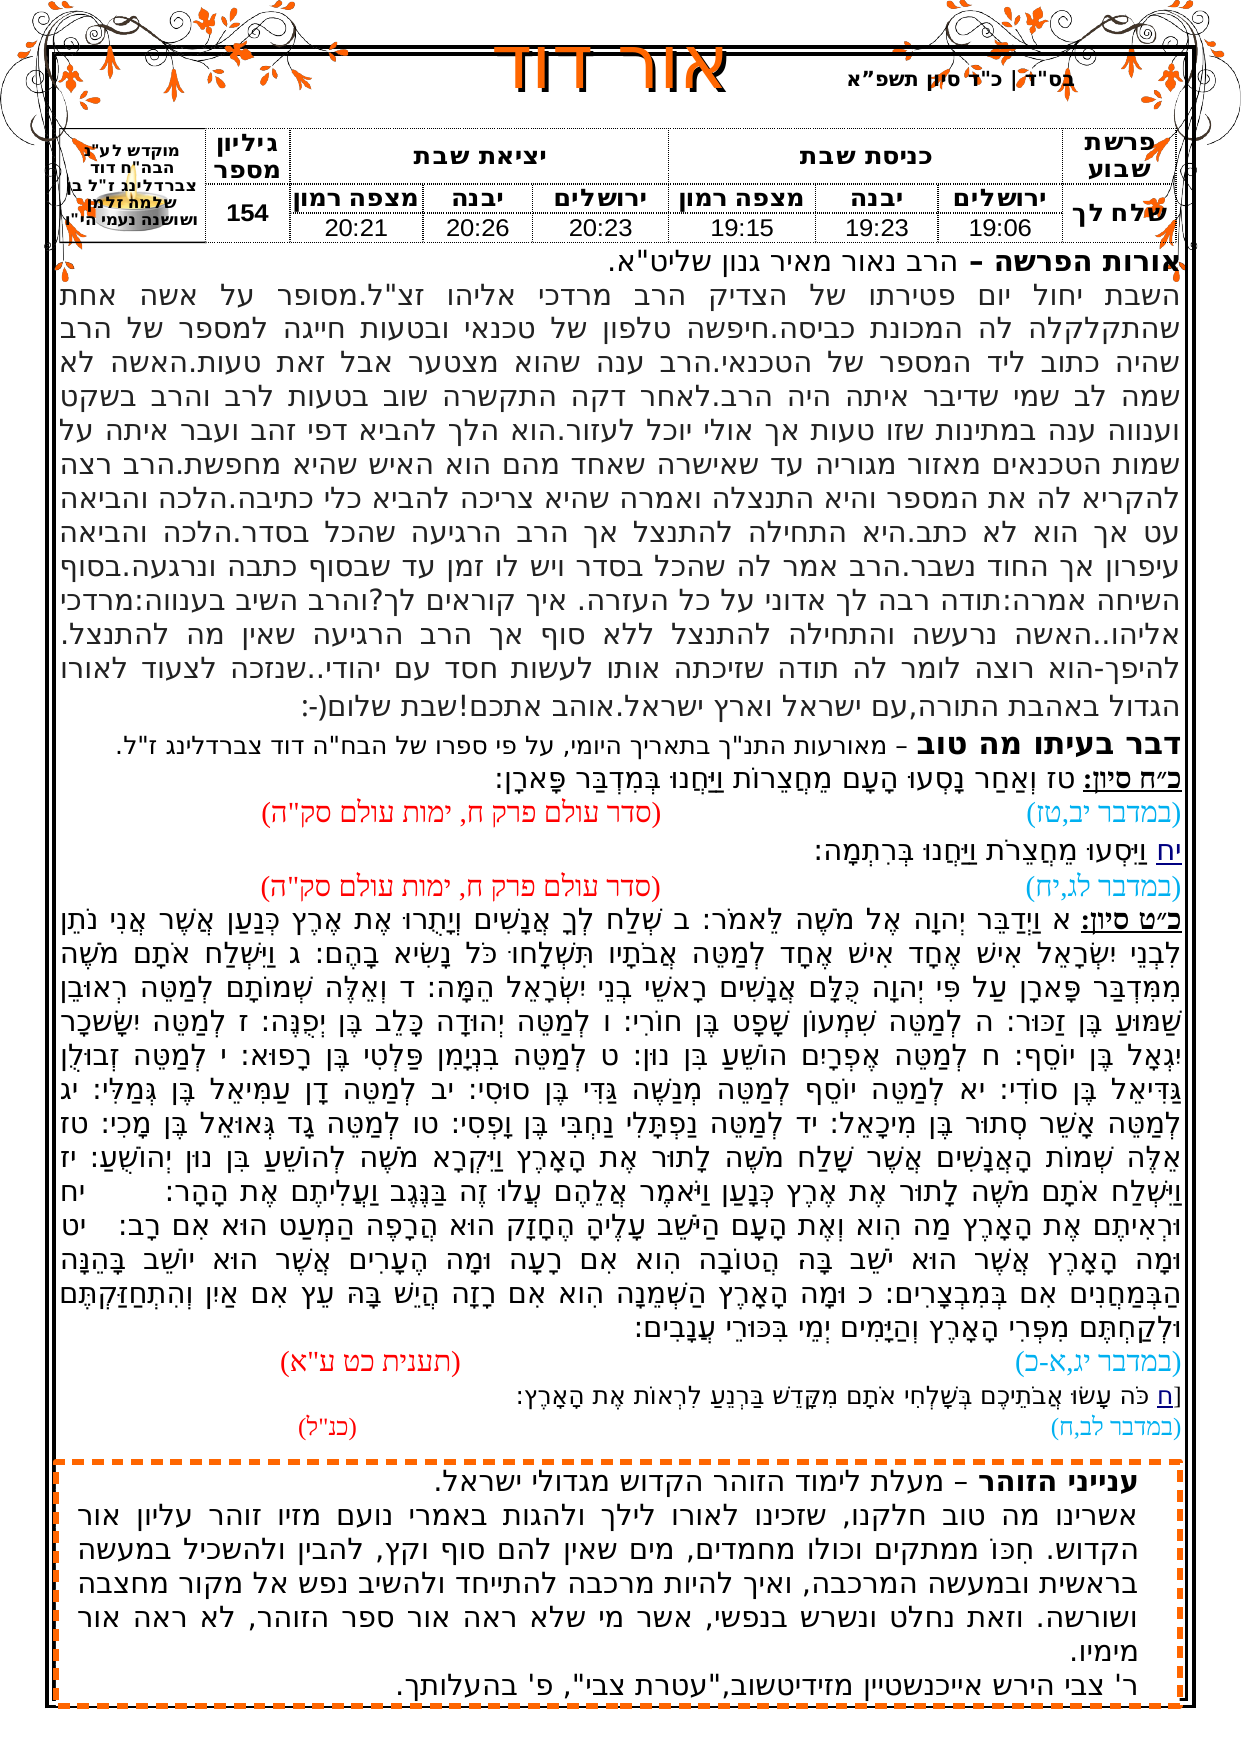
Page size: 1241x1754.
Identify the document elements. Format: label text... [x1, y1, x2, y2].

text דבר בעיתו מה טוב – מאורעות התנ"ך בתאריך היומי, על פי ספרו של הבח"ה דוד צברדלינג ז"ל. [59, 725, 1182, 761]
text השבת יחול יום פטירתו של הצדיק הרב מרדכי אליהו זצ"ל.מסופר על אשה אחת שהתקלקלה לה המכונת כביסה.חיפשה טלפון של טכנאי ובטעות חייגה למספר של הרב שהיה כתוב ליד המספר של הטכנאי.הרב ענה שהוא מצטער אבל זאת טעות.האשה לא שמה לב שמי שדיבר איתה היה הרב.לאחר דקה התקשרה שוב בטעות לרב והרב בשקט וענווה ענה במתינות שזו טעות אך אולי יוכל לעזור.הוא הלך להביא דפי זהב ועבר איתה על שמות הטכנאים מאזור מגוריה עד שאישרה שאחד מהם הוא האיש שהיא מחפשת.הרב רצה להקריא לה את המספר והיא התנצלה ואמרה שהיא צריכה להביא כלי כתיבה.הלכה והביאה עט אך הוא לא כתב.היא התחילה להתנצל אך הרב הרגיעה שהכל בסדר.הלכה והביאה עיפרון אך החוד נשבר.הרב אמר לה שהכל בסדר ויש לו זמן עד שבסוף כתבה ונרגעה.בסוף השיחה אמרה:תודה רבה לך אדוני על כל העזרה. איך קוראים לך?והרב השיב בענווה:מרדכי אליהו..האשה נרעשה והתחילה להתנצל ללא סוף אך הרב הרגיעה שאין מה להתנצל.להיפך-הוא רוצה לומר לה תודה שזיכתה אותו לעשות חסד עם יהודי..שנזכה לצעוד לאורו הגדול באהבת התורה,עם ישראל וארץ ישראל.אוהב אתכם!שבת שלום‎:-)‎ [59, 278, 1182, 725]
list יח וַיִּסְעוּ מֵחֲצֵרֹת וַיַּחֲנוּ בְּרִתְמָה: [59, 829, 1182, 869]
text אורות הפרשה – הרב נאור מאיר גנון שליט"א. [349, 112, 892, 278]
picture [55, 1461, 1180, 1706]
list [ח כֹּה עָשׂוּ אֲבֹתֵיכֶם בְּשָׁלְחִי אֹתָם מִקָּדֵשׁ בַּרְנֵעַ לִרְאוֹת אֶת הָאָרֶץ: [59, 1378, 1182, 1412]
picture [892, 49, 1192, 282]
picture [0, 0, 349, 282]
list (במדבר יג,א-כ) (תענית כט ע"א) [59, 1344, 1182, 1378]
list כ״ח סיון: טז וְאַחַר נָסְעוּ הָעָם מֵחֲצֵרוֹת וַיַּחֲנוּ בְּמִדְבַּר פָּארָן: [59, 761, 1182, 796]
list כ״ט סיון: א וַיְדַבֵּר יְהוָה אֶל מֹשֶׁה לֵּאמֹר: ב שְׁלַח לְךָ אֲנָשִׁים וְיָתֻרוּ אֶת אֶרֶץ כְּנַעַן אֲשֶׁר אֲנִי נֹתֵן לִבְנֵי יִשְׂרָאֵל אִישׁ אֶחָד אִישׁ אֶחָד לְמַטֵּה אֲבֹתָיו תִּשְׁלָחוּ כֹּל נָשִׂיא בָהֶם: ג וַיִּשְׁלַח אֹתָם מֹשֶׁה מִמִּדְבַּר פָּארָן עַל פִּי יְהוָה כֻּלָּם אֲנָשִׁים רָאשֵׁי בְנֵי יִשְׂרָאֵל הֵמָּה: ד וְאֵלֶּה שְׁמוֹתָם לְמַטֵּה רְאוּבֵן שַׁמּוּעַ בֶּן זַכּוּר: ה לְמַטֵּה שִׁמְעוֹן שָׁפָט בֶּן חוֹרִי: ו לְמַטֵּה יְהוּדָה כָּלֵב בֶּן יְפֻנֶּה: ז לְמַטֵּה יִשָּׂשכָר יִגְאָל בֶּן יוֹסֵף: ח לְמַטֵּה אֶפְרָיִם הוֹשֵׁעַ בִּן נוּן: ט לְמַטֵּה בִנְיָמִן פַּלְטִי בֶּן רָפוּא: י לְמַטֵּה זְבוּלֻן גַּדִּיאֵל בֶּן סוֹדִי: יא לְמַטֵּה יוֹסֵף לְמַטֵּה מְנַשֶּׁה גַּדִּי בֶּן סוּסִי: יב לְמַטֵּה דָן עַמִּיאֵל בֶּן גְּמַלִּי: יג לְמַטֵּה אָשֵׁר סְתוּר בֶּן מִיכָאֵל: יד לְמַטֵּה נַפְתָּלִי נַחְבִּי בֶּן וָפְסִי: טו לְמַטֵּה גָד גְּאוּאֵל בֶּן מָכִי: טז אֵלֶּה שְׁמוֹת הָאֲנָשִׁים אֲשֶׁר שָׁלַח מֹשֶׁה לָתוּר אֶת הָאָרֶץ וַיִּקְרָא מֹשֶׁה לְהוֹשֵׁעַ בִּן נוּן יְהוֹשֻׁעַ: יז וַיִּשְׁלַח אֹתָם מֹשֶׁה לָתוּר אֶת אֶרֶץ כְּנָעַן וַיֹּאמֶר אֲלֵהֶם עֲלוּ זֶה בַּנֶּגֶב וַעֲלִיתֶם אֶת הָהָר: יח וּרְאִיתֶם אֶת הָאָרֶץ מַה הִוא וְאֶת הָעָם הַיֹּשֵׁב עָלֶיהָ הֶחָזָק הוּא הֲרָפֶה הַמְעַט הוּא אִם רָב: יט וּמָה הָאָרֶץ אֲשֶׁר הוּא יֹשֵׁב בָּהּ הֲטוֹבָה הִוא אִם רָעָה וּמָה הֶעָרִים אֲשֶׁר הוּא יוֹשֵׁב בָּהֵנָּה הַבְּמַחֲנִים אִם בְּמִבְצָרִים: כ וּמָה הָאָרֶץ הַשְּׁמֵנָה הִוא אִם רָזָה הֲיֵשׁ בָּהּ עֵץ אִם אַיִן וְהִתְחַזַּקְתֶּם וּלְקַחְתֶּם מִפְּרִי הָאָרֶץ וְהַיָּמִים יְמֵי בִּכּוּרֵי עֲנָבִים: [59, 902, 1182, 1344]
picture [892, 56, 1185, 282]
picture [892, 0, 1241, 282]
list (במדבר לג,יח) (סדר עולם פרק ח, ימות עולם סק"ה) [59, 869, 1182, 902]
list (במדבר לב,ח) (כנ"ל) [59, 1412, 1182, 1440]
picture [341, 221, 349, 234]
list (במדבר יב,טז) (סדר עולם פרק ח, ימות עולם סק"ה) [59, 796, 1182, 829]
